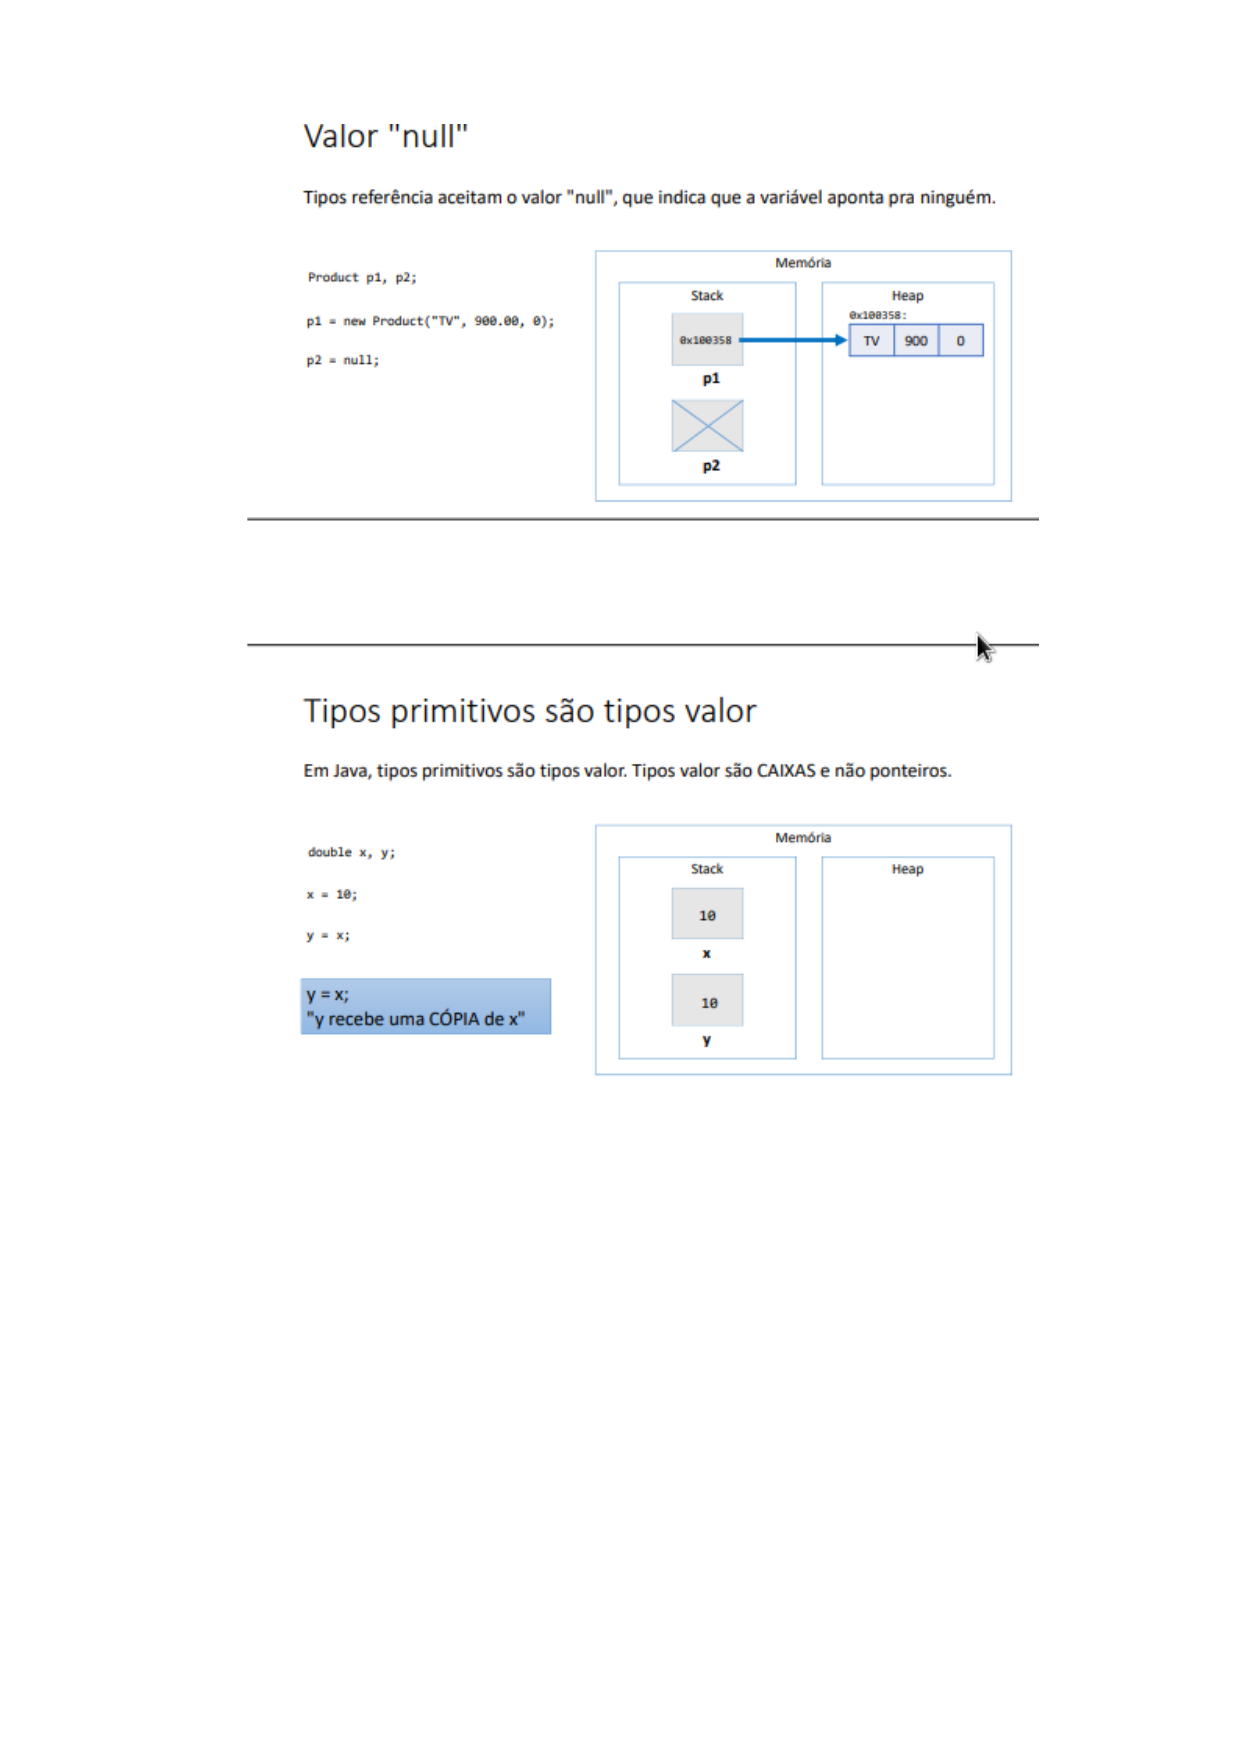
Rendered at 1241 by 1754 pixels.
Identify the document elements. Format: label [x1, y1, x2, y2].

picture [247, 124, 1039, 1091]
